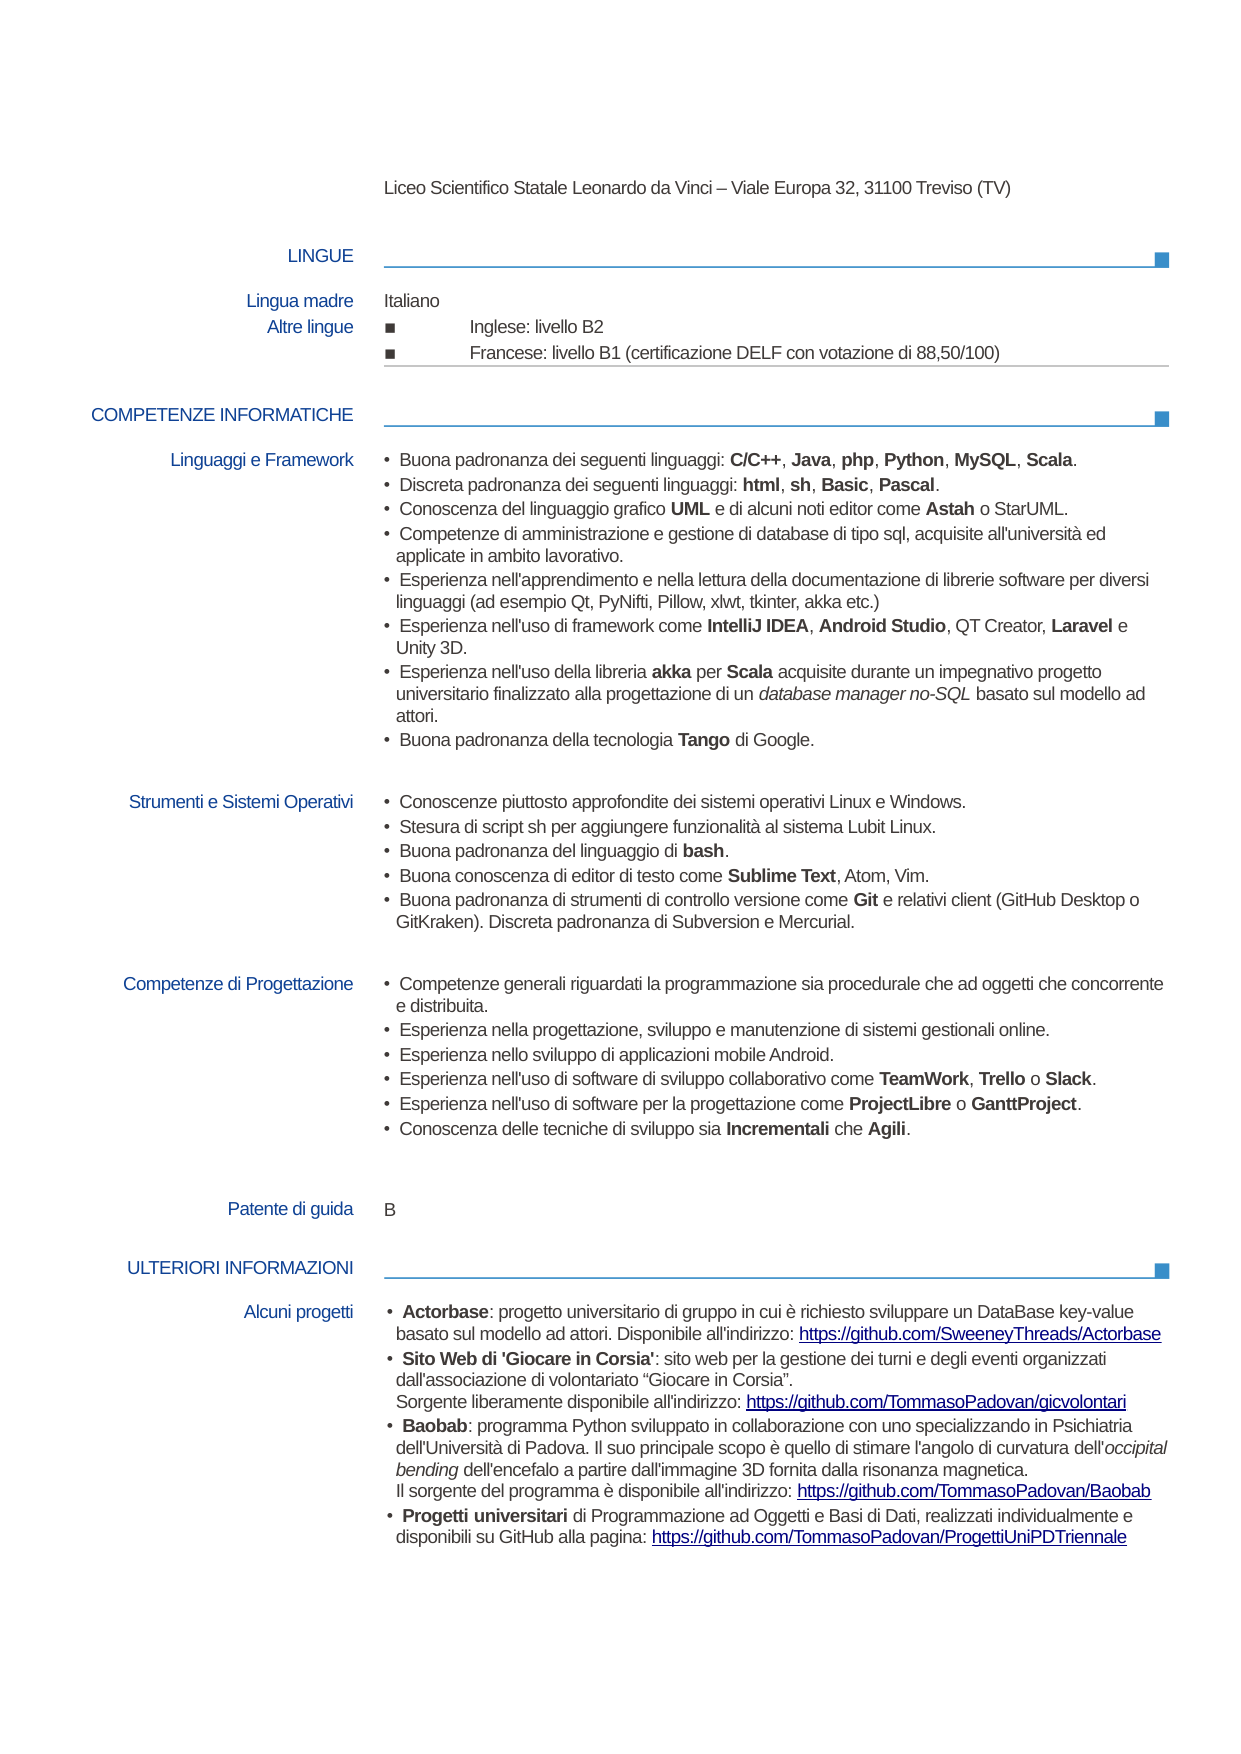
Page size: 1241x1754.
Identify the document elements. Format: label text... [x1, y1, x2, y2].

table_header COMPETENZE INFORMATICHE [89, 404, 384, 426]
table_header Patente di guida [89, 1196, 384, 1220]
table_cell Altre lingue [89, 314, 384, 364]
table_header B [384, 1196, 1169, 1220]
table_header [384, 245, 1169, 252]
table_header [384, 1257, 1169, 1263]
table_header Italiano [384, 287, 1169, 313]
picture [383, 411, 1170, 427]
table_header LINGUE [89, 245, 384, 267]
table_header [384, 404, 1169, 411]
table_header Linguaggi e Framework [89, 446, 384, 751]
table_header Lingua madre [89, 287, 384, 313]
table_header Alcuni progetti [89, 1299, 384, 1548]
table_header [89, 171, 384, 208]
table_cell Liceo Scientifico Statale Leonardo da Vinci – Viale Europa 32, 31100 Treviso (TV) [384, 171, 1169, 208]
table_header Competenze di Progettazione [89, 970, 384, 1139]
picture [384, 1263, 1170, 1279]
table_header Strumenti e Sistemi Operativi [89, 788, 384, 932]
table_header ULTERIORI INFORMAZIONI [89, 1257, 384, 1279]
table_header Competenze generali riguardati la programmazione sia procedurale che ad oggetti che concorrente e distribuita. Esperienza nella progettazione, sviluppo e manutenzione di sistemi gestionali online. Esperienza nello sviluppo di applicazioni mobile Android. Esperienza nell'uso di software di sviluppo collaborativo come TeamWork, Trello o Slack. Esperienza nell'uso di software per la progettazione come ProjectLibre o GanttProject. Conoscenza delle tecniche di sviluppo sia Incrementali che Agili. [384, 970, 1169, 1139]
table_header Actorbase: progetto universitario di gruppo in cui è richiesto sviluppare un DataBase key-value basato sul modello ad attori. Disponibile all'indirizzo: https://github.com/SweeneyThreads/Actorbase Sito Web di 'Giocare in Corsia': sito web per la gestione dei turni e degli eventi organizzati dall'associazione di volontariato “Giocare in Corsia”. Sorgente liberamente disponibile all'indirizzo: https://github.com/TommasoPadovan/gicvolontari Baobab: programma Python sviluppato in collaborazione con uno specializzando in Psichiatria dell'Università di Padova. Il suo principale scopo è quello di stimare l'angolo di curvatura dell'occipital bending dell'encefalo a partire dall'immagine 3D fornita dalla risonanza magnetica. Il sorgente del programma è disponibile all'indirizzo: https://github.com/TommasoPadovan/Baobab Progetti universitari di Programmazione ad Oggetti e Basi di Dati, realizzati individualmente e disponibili su GitHub alla pagina: https://github.com/TommasoPadovan/ProgettiUniPDTriennale [384, 1299, 1169, 1548]
table_header Conoscenze piuttosto approfondite dei sistemi operativi Linux e Windows. Stesura di script sh per aggiungere funzionalità al sistema Lubit Linux. Buona padronanza del linguaggio di bash. Buona conoscenza di editor di testo come Sublime Text, Atom, Vim. Buona padronanza di strumenti di controllo versione come Git e relativi client (GitHub Desktop o GitKraken). Discreta padronanza di Subversion e Mercurial. [384, 788, 1169, 932]
table_cell Inglese: livello B2 Francese: livello B1 (certificazione DELF con votazione di 88,50/100) [384, 314, 1169, 364]
table_header Buona padronanza dei seguenti linguaggi: C/C++, Java, php, Python, MySQL, Scala. Discreta padronanza dei seguenti linguaggi: html, sh, Basic, Pascal. Conoscenza del linguaggio grafico UML e di alcuni noti editor come Astah o StarUML. Competenze di amministrazione e gestione di database di tipo sql, acquisite all'università ed applicate in ambito lavorativo. Esperienza nell'apprendimento e nella lettura della documentazione di librerie software per diversi linguaggi (ad esempio Qt, PyNifti, Pillow, xlwt, tkinter, akka etc.) Esperienza nell'uso di framework come IntelliJ IDEA, Android Studio, QT Creator, Laravel e Unity 3D. Esperienza nell'uso della libreria akka per Scala acquisite durante un impegnativo progetto universitario finalizzato alla progettazione di un database manager no-SQL basato sul modello ad attori. Buona padronanza della tecnologia Tango di Google. [384, 446, 1169, 751]
picture [383, 252, 1170, 268]
